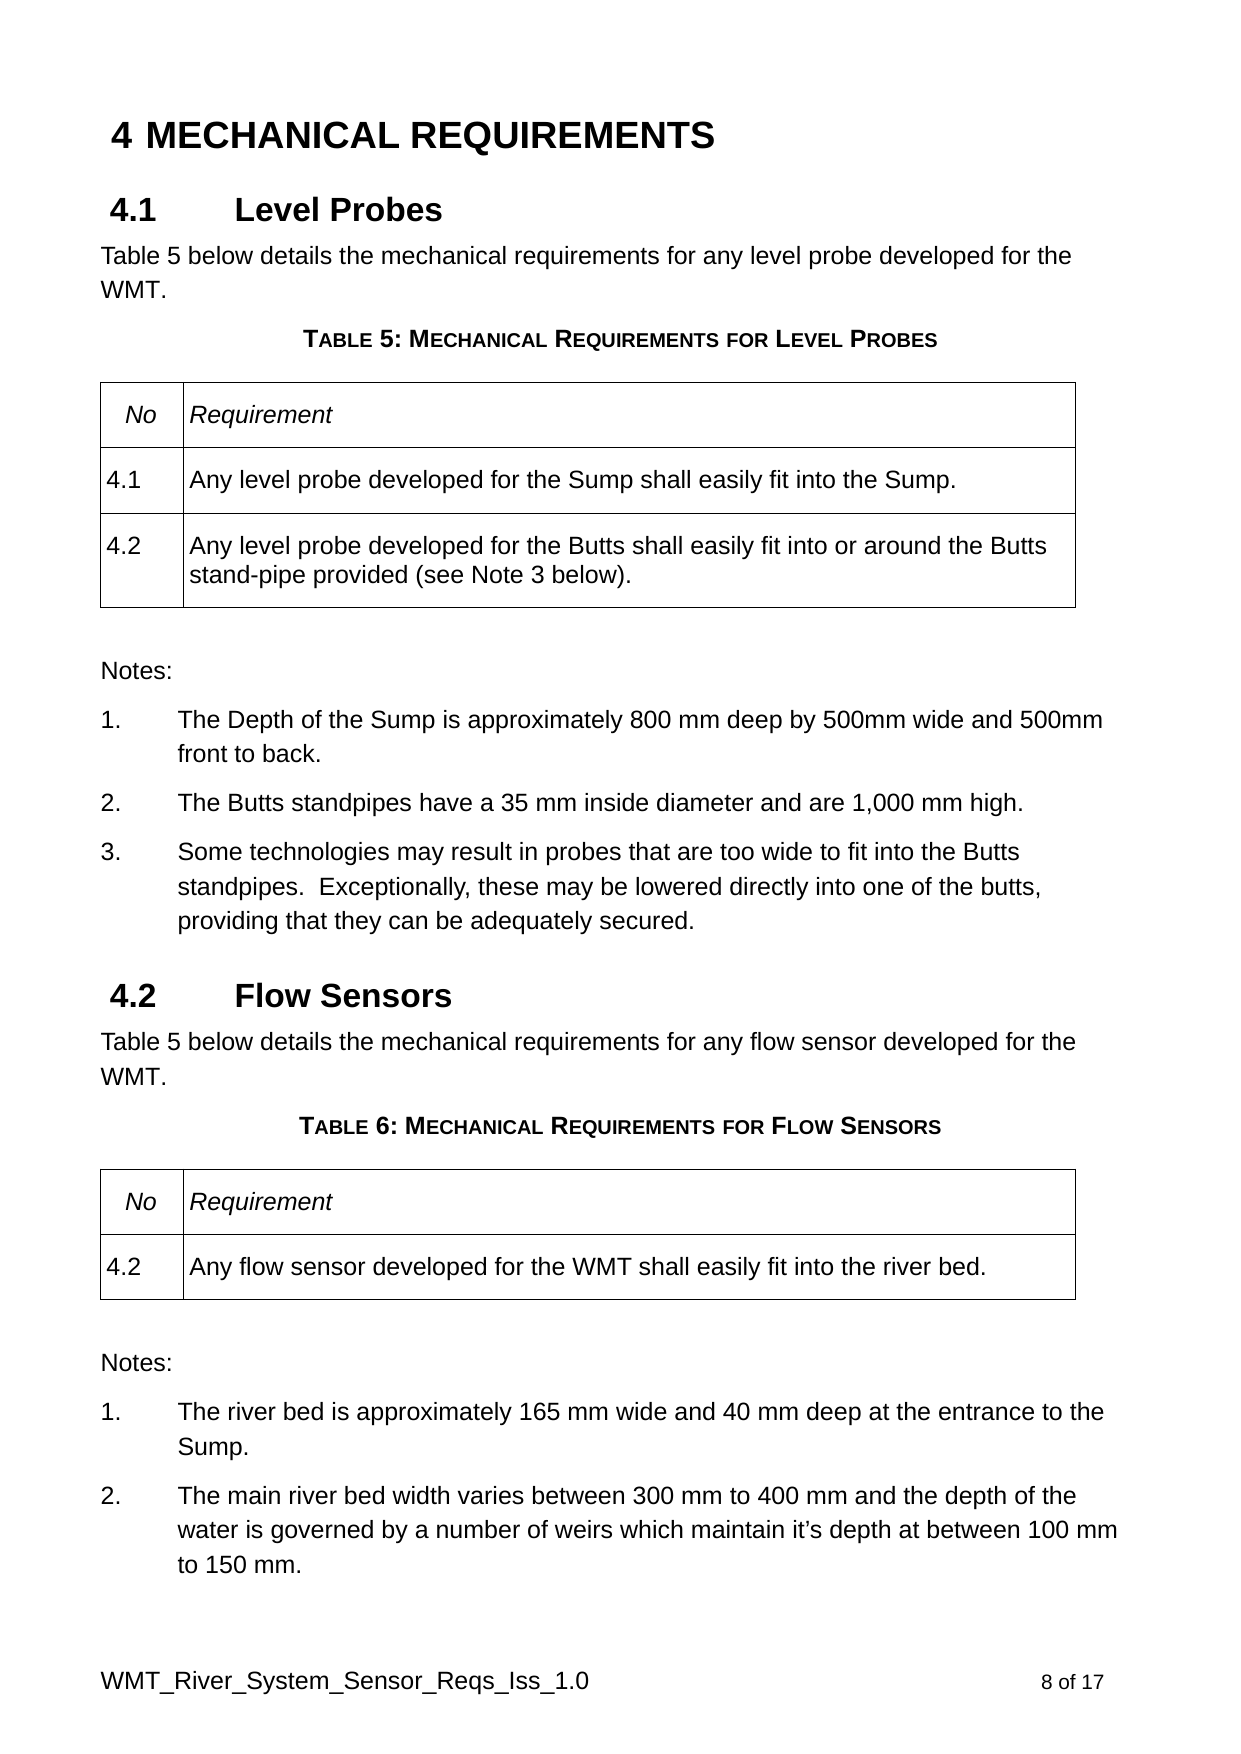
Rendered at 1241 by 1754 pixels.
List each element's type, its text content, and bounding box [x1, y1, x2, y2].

text 1. The river bed is approximately 165 mm wide and 40 mm deep at the entrance to the Sump. [100, 1397, 1140, 1461]
subtitle Level Probes [100, 190, 1140, 228]
table_cell 4.2 [101, 514, 183, 607]
text Notes: [100, 656, 1140, 684]
table_header Requirement [184, 383, 1075, 447]
table_header No [101, 383, 183, 447]
table_cell Any level probe developed for the Sump shall easily fit into the Sump. [184, 448, 1075, 512]
subtitle MECHANICAL REQUIREMENTS [100, 113, 1140, 156]
table_cell 4.2 [101, 1235, 183, 1299]
table_cell Any level probe developed for the Butts shall easily fit into or around the Butts stand-pipe provided (see Note 3 below). [184, 514, 1075, 607]
text 2. The main river bed width varies between 300 mm to 400 mm and the depth of the water is governed by a number of weirs which maintain it’s depth at between 100 mm to 150 mm. [100, 1481, 1140, 1578]
table_cell Any flow sensor developed for the WMT shall easily fit into the river bed. [184, 1235, 1075, 1299]
table_cell 4.1 [101, 448, 183, 512]
text Notes: [100, 1348, 1140, 1377]
text 3. Some technologies may result in probes that are too wide to fit into the Butts standpipes. Exceptionally, these may be lowered directly into one of the butts, providing that they can be adequately secured. [100, 837, 1140, 935]
text 1. The Depth of the Sump is approximately 800 mm deep by 500mm wide and 500mm front to back. [100, 705, 1140, 768]
text Table 5 below details the mechanical requirements for any level probe developed for the WMT. [100, 241, 1140, 304]
table_header Requirement [184, 1170, 1075, 1234]
table_header No [101, 1170, 183, 1234]
text Table 5 below details the mechanical requirements for any flow sensor developed for the WMT. [100, 1027, 1140, 1091]
subtitle Table 6: Mechanical Requirements for Flow Sensors [100, 1111, 1140, 1140]
subtitle Flow Sensors [100, 976, 1140, 1015]
text 2. The Butts standpipes have a 35 mm inside diameter and are 1,000 mm high. [100, 788, 1140, 817]
subtitle Table 5: Mechanical Requirements for Level Probes [100, 324, 1140, 353]
